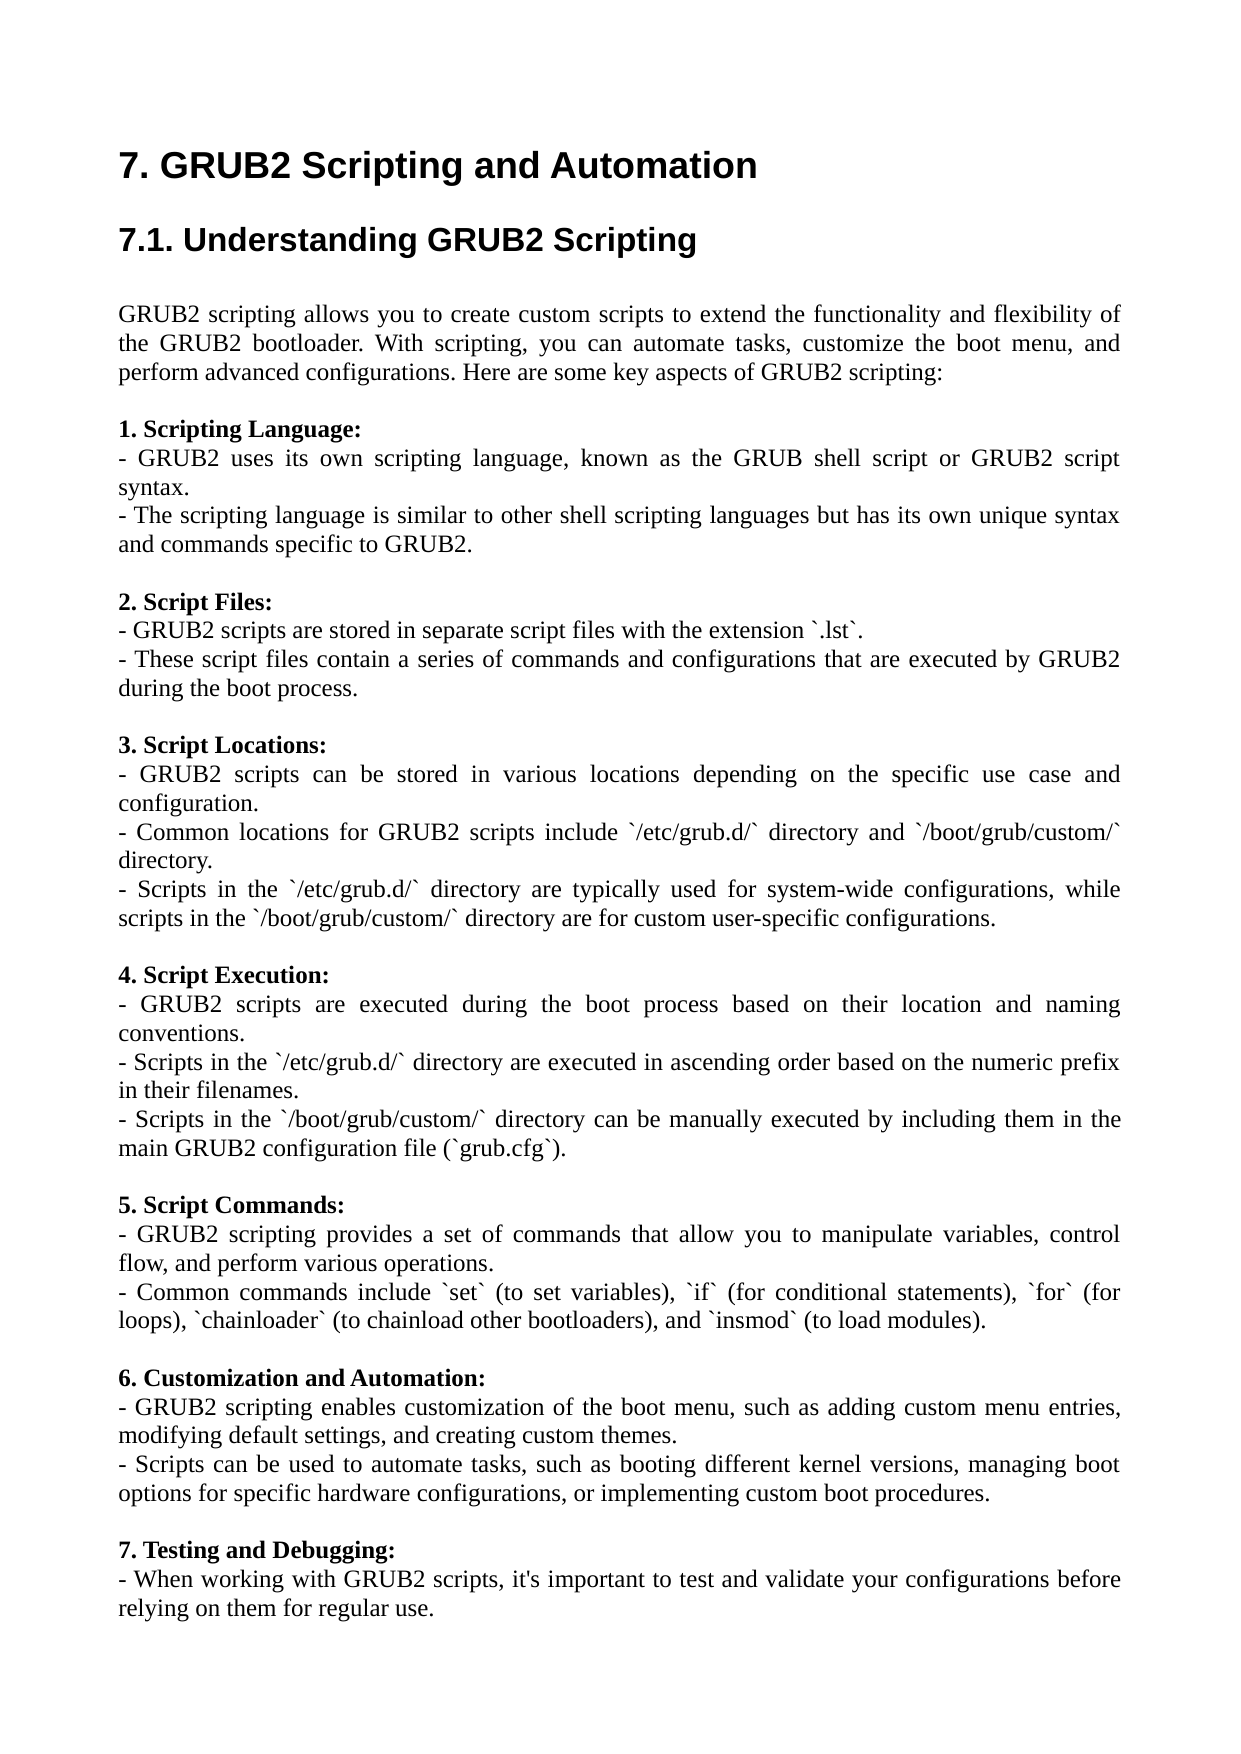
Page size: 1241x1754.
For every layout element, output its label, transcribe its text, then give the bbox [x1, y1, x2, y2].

text - GRUB2 scripts are executed during the boot process based on their location and naming conventions. [118, 989, 1122, 1047]
text - GRUB2 uses its own scripting language, known as the GRUB shell script or GRUB2 script syntax. [118, 443, 1122, 501]
text - GRUB2 scripting provides a set of commands that allow you to manipulate variables, control flow, and perform various operations. [118, 1219, 1122, 1277]
subtitle 7.1. Understanding GRUB2 Scripting [118, 219, 1122, 258]
text 4. Script Execution: [118, 961, 1122, 989]
text - Common commands include `set` (to set variables), `if` (for conditional statements), `for` (for loops), `chainloader` (to chainload other bootloaders), and `insmod` (to load modules). [118, 1277, 1122, 1334]
text - Common locations for GRUB2 scripts include `/etc/grub.d/` directory and `/boot/grub/custom/` directory. [118, 817, 1122, 874]
text 2. Script Files: [118, 587, 1122, 616]
text - These script files contain a series of commands and configurations that are executed by GRUB2 during the boot process. [118, 644, 1122, 702]
text - The scripting language is similar to other shell scripting languages but has its own unique syntax and commands specific to GRUB2. [118, 501, 1122, 558]
text 1. Scripting Language: [118, 414, 1122, 443]
text 5. Script Commands: [118, 1191, 1122, 1219]
text - GRUB2 scripts can be stored in various locations depending on the specific use case and configuration. [118, 759, 1122, 817]
text - Scripts can be used to automate tasks, such as booting different kernel versions, managing boot options for specific hardware configurations, or implementing custom boot procedures. [118, 1449, 1122, 1507]
text GRUB2 scripting allows you to create custom scripts to extend the functionality and flexibility of the GRUB2 bootloader. With scripting, you can automate tasks, customize the boot menu, and perform advanced configurations. Here are some key aspects of GRUB2 scripting: [118, 299, 1122, 386]
text 6. Customization and Automation: [118, 1363, 1122, 1392]
text - When working with GRUB2 scripts, it's important to test and validate your configurations before relying on them for regular use. [118, 1564, 1122, 1622]
text - Scripts in the `/etc/grub.d/` directory are typically used for system-wide configurations, while scripts in the `/boot/grub/custom/` directory are for custom user-specific configurations. [118, 874, 1122, 932]
text 7. Testing and Debugging: [118, 1536, 1122, 1564]
text - Scripts in the `/boot/grub/custom/` directory can be manually executed by including them in the main GRUB2 configuration file (`grub.cfg`). [118, 1104, 1122, 1162]
text - Scripts in the `/etc/grub.d/` directory are executed in ascending order based on the numeric prefix in their filenames. [118, 1047, 1122, 1104]
text - GRUB2 scripting enables customization of the boot menu, such as adding custom menu entries, modifying default settings, and creating custom themes. [118, 1392, 1122, 1449]
subtitle 7. GRUB2 Scripting and Automation [118, 143, 1122, 186]
text 3. Script Locations: [118, 731, 1122, 759]
text - GRUB2 scripts are stored in separate script files with the extension `.lst`. [118, 616, 1122, 644]
